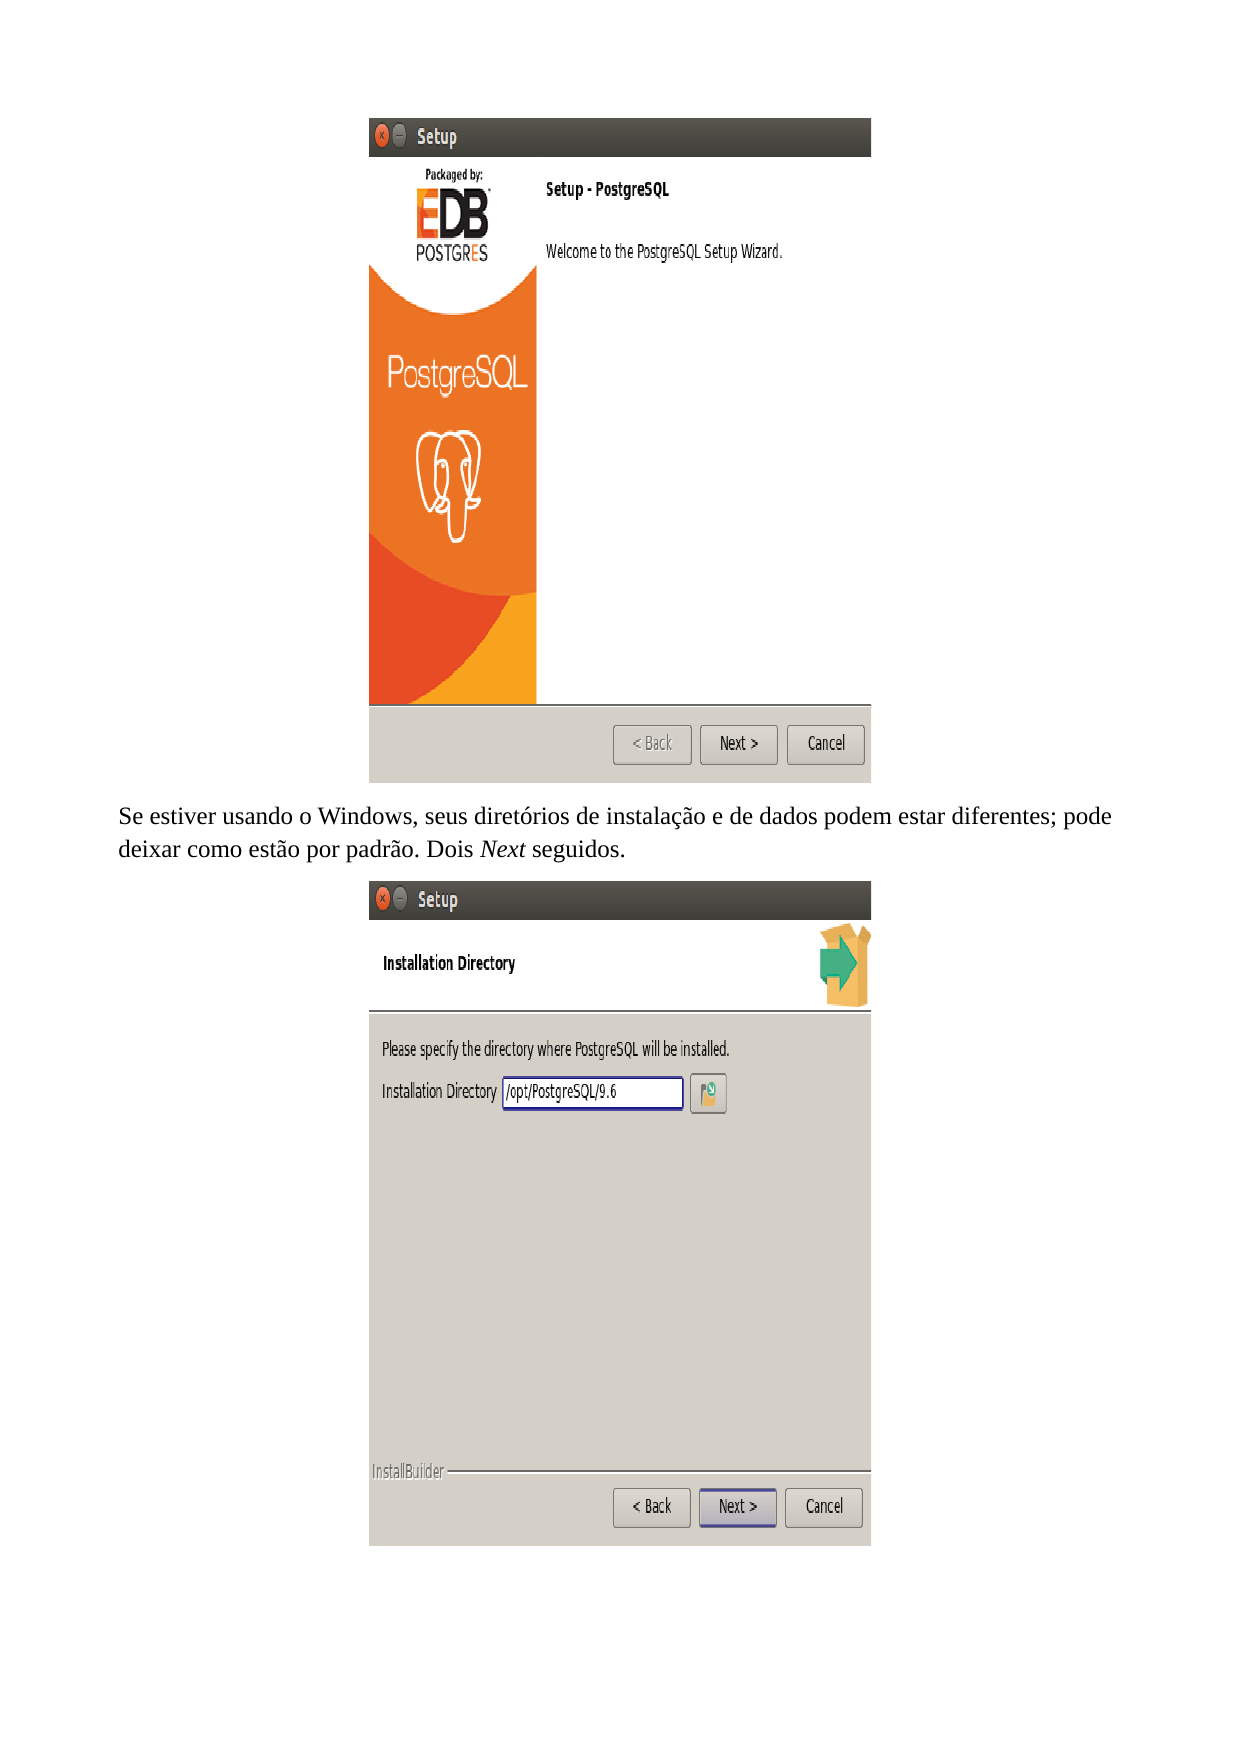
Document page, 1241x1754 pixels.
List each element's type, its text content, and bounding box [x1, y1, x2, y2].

text Se estiver usando o Windows, seus diretórios de instalação e de dados podem estar diferentes; pode deixar como estão por padrão. Dois Next seguidos. [118, 801, 1122, 863]
picture [369, 118, 872, 783]
picture [369, 881, 872, 1546]
